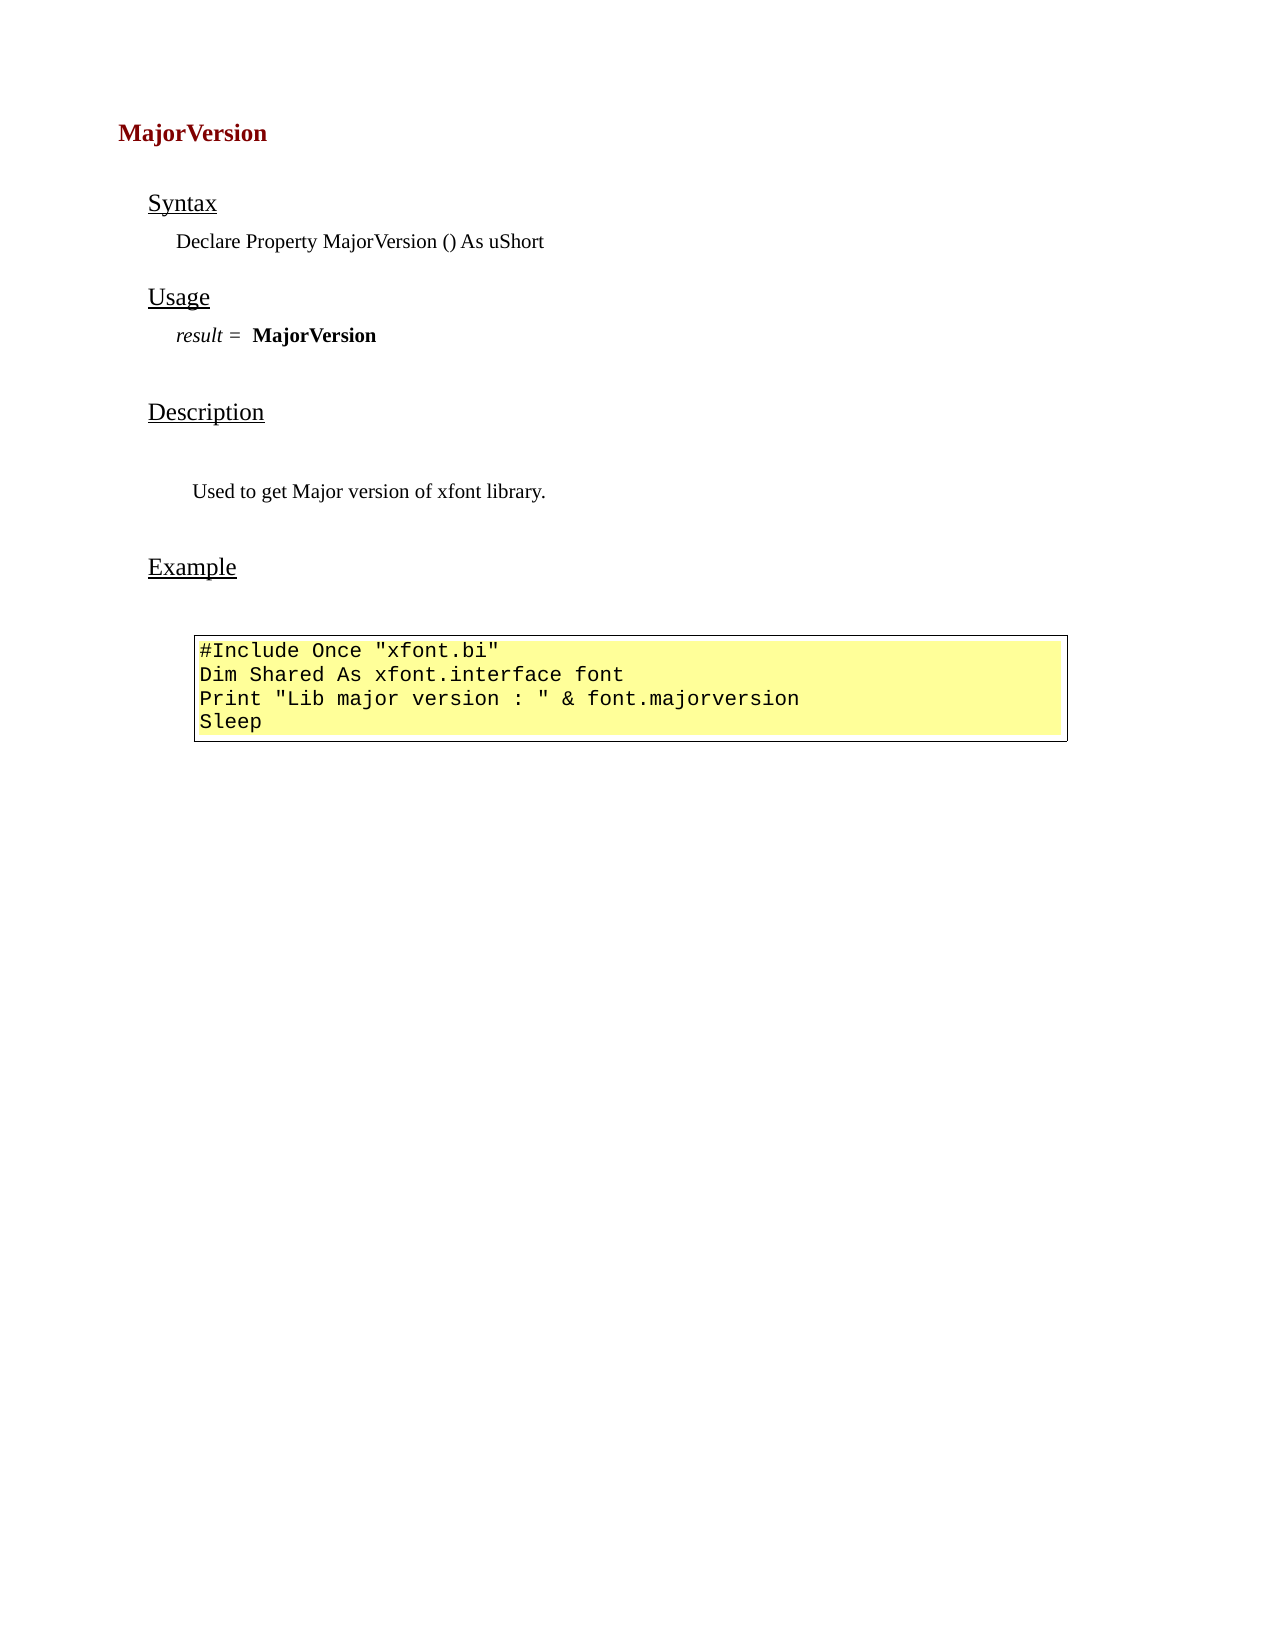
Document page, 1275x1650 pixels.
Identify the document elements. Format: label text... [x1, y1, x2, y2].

text MajorVersion [118, 118, 1157, 147]
text Description [148, 397, 1157, 425]
text Declare Property MajorVersion () As uShort [176, 229, 1157, 253]
text result = MajorVersion [176, 323, 1157, 347]
text Example [148, 552, 1157, 581]
text Used to get Major version of xfont library. [118, 479, 1157, 503]
text Usage [148, 282, 1157, 311]
text Syntax [148, 188, 1157, 217]
table_header #Include Once "xfont.bi" Dim Shared As xfont.interface font Print "Lib major version : " & font.majorversion Sleep [195, 636, 1067, 741]
